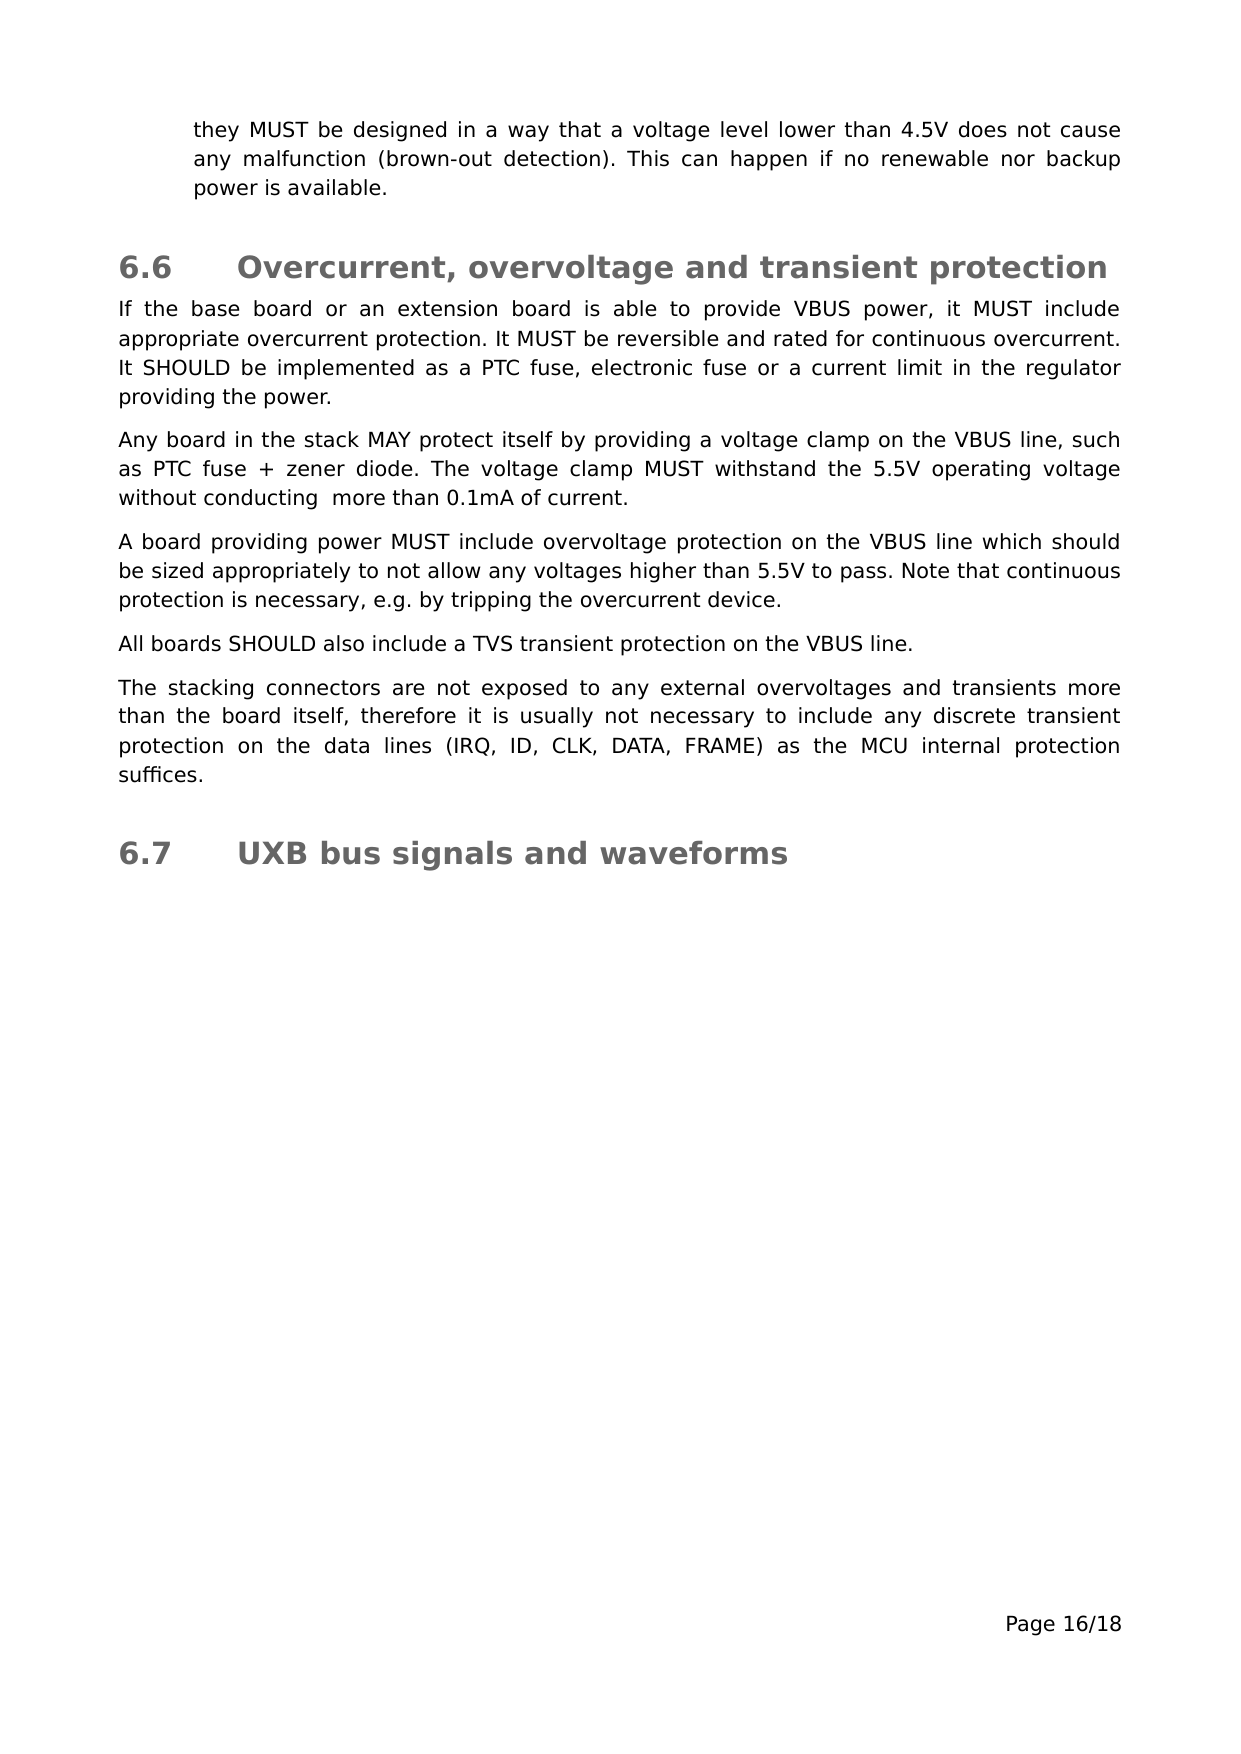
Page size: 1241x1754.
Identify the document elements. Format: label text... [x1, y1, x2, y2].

subtitle UXB bus signals and waveforms [118, 836, 1122, 872]
list they MUST be designed in a way that a voltage level lower than 4.5V does not cause any malfunction (brown-out detection). This can happen if no renewable nor backup power is available. [156, 118, 1122, 201]
text All boards SHOULD also include a TVS transient protection on the VBUS line. [118, 632, 1122, 656]
text Any board in the stack MAY protect itself by providing a voltage clamp on the VBUS line, such as PTC fuse + zener diode. The voltage clamp MUST withstand the 5.5V operating voltage without conducting more than 0.1mA of current. [118, 428, 1122, 511]
subtitle Overcurrent, overvoltage and transient protection [118, 250, 1122, 286]
text If the base board or an extension board is able to provide VBUS power, it MUST include appropriate overcurrent protection. It MUST be reversible and rated for continuous overcurrent. It SHOULD be implemented as a PTC fuse, electronic fuse or a current limit in the regulator providing the power. [118, 297, 1122, 409]
text A board providing power MUST include overvoltage protection on the VBUS line which should be sized appropriately to not allow any voltages higher than 5.5V to pass. Note that continuous protection is necessary, e.g. by tripping the overcurrent device. [118, 530, 1122, 612]
text The stacking connectors are not exposed to any external overvoltages and transients more than the board itself, therefore it is usually not necessary to include any discrete transient protection on the data lines (IRQ, ID, CLK, DATA, FRAME) as the MCU internal protection suffices. [118, 676, 1122, 787]
